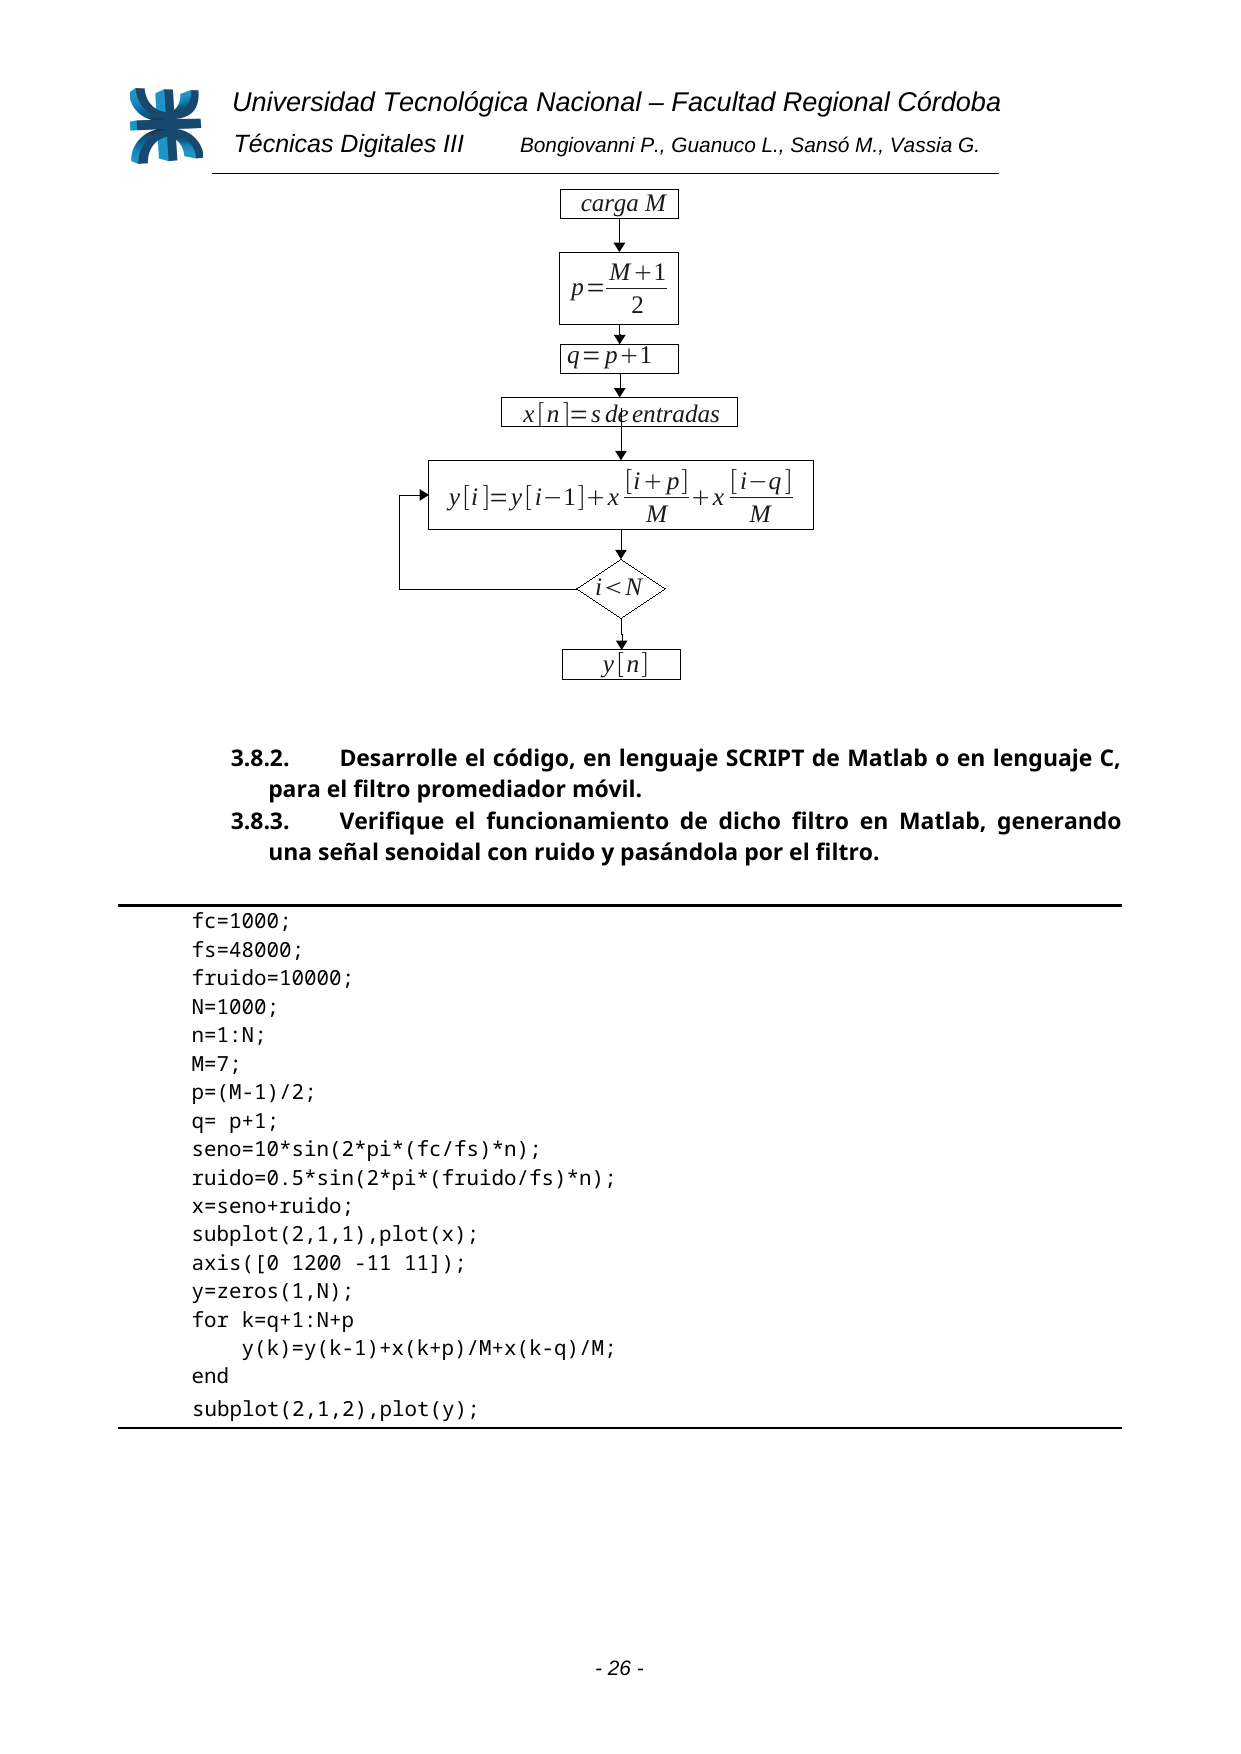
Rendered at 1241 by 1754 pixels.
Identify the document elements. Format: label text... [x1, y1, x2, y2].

text ruido=0.5*sin(2*pi*(fruido/fs)*n); [191, 1163, 1122, 1191]
text fruido=10000; [191, 963, 1122, 992]
text subplot(2,1,2),plot(y); [118, 1390, 1122, 1427]
picture [129, 88, 203, 164]
text end [191, 1362, 1122, 1390]
text fs=48000; [191, 935, 1122, 963]
text q= p+1; [191, 1106, 1122, 1134]
text for k=q+1:N+p [191, 1305, 1122, 1333]
text y(k)=y(k-1)+x(k+p)/M+x(k-q)/M; [191, 1333, 1122, 1362]
text M=7; [191, 1049, 1122, 1077]
text N=1000; [191, 992, 1122, 1020]
text fc=1000; [191, 907, 1122, 935]
text y=zeros(1,N); [191, 1276, 1122, 1305]
text x=seno+ruido; [191, 1191, 1122, 1219]
list Verifique el funcionamiento de dicho filtro en Matlab, generando una señal senoidal con ruido y pasándola por el filtro. [231, 804, 1122, 867]
text subplot(2,1,1),plot(x); [191, 1219, 1122, 1248]
list Desarrolle el código, en lenguaje SCRIPT de Matlab o en lenguaje C, para el filtro promediador móvil. [231, 742, 1122, 804]
text seno=10*sin(2*pi*(fc/fs)*n); [191, 1134, 1122, 1163]
text n=1:N; [191, 1020, 1122, 1049]
text axis([0 1200 -11 11]); [191, 1248, 1122, 1276]
text p=(M-1)/2; [191, 1077, 1122, 1106]
